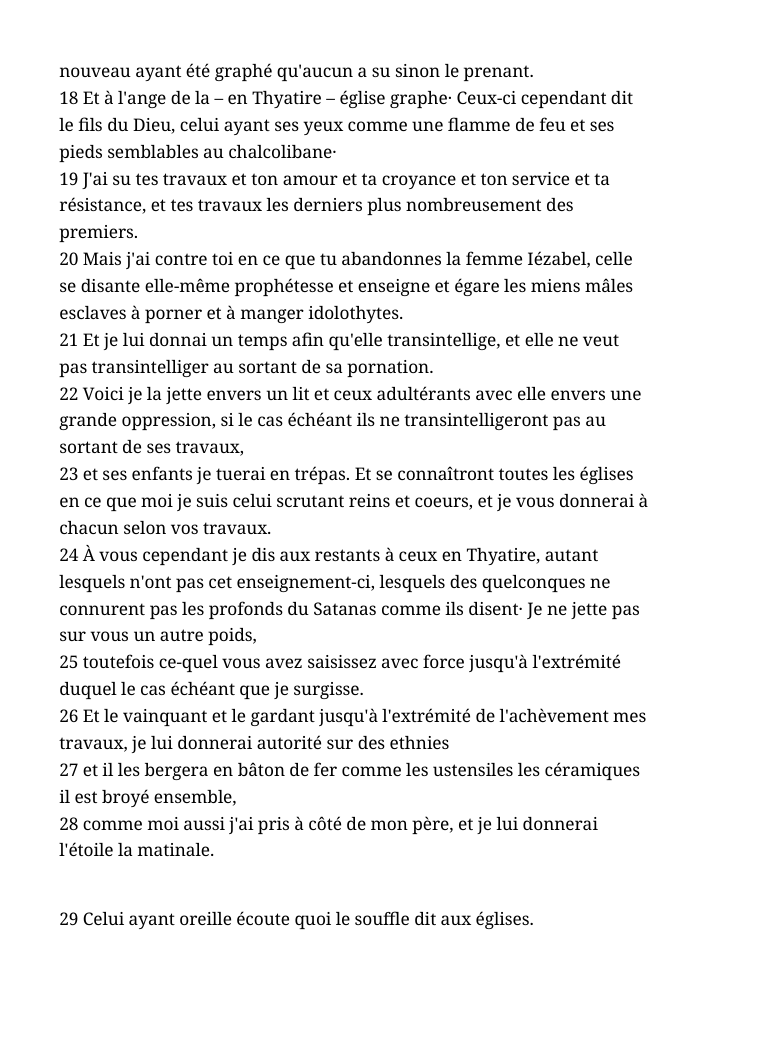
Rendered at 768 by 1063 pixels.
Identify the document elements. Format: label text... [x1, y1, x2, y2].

text 29 Celui ayant oreille écoute quoi le souffle dit aux églises. [59, 880, 649, 930]
text nouveau ayant été graphé qu'aucun a su sinon le prenant. 18 Et à l'ange de la – en Thyatire – église graphe· Ceux-ci cependant dit le fils du Dieu, celui ayant ses yeux comme une flamme de feu et ses pieds semblables au chalcolibane· 19 J'ai su tes travaux et ton amour et ta croyance et ton service et ta résistance, et tes travaux les derniers plus nombreusement des premiers. 20 Mais j'ai contre toi en ce que tu abandonnes la femme Iézabel, celle se disante elle-même prophétesse et enseigne et égare les miens mâles esclaves à porner et à manger idolothytes. 21 Et je lui donnai un temps afin qu'elle transintellige, et elle ne veut pas transintelliger au sortant de sa pornation. 22 Voici je la jette envers un lit et ceux adultérants avec elle envers une grande oppression, si le cas échéant ils ne transintelligeront pas au sortant de ses travaux, 23 et ses enfants je tuerai en trépas. Et se connaîtront toutes les églises en ce que moi je suis celui scrutant reins et coeurs, et je vous donnerai à chacun selon vos travaux. 24 À vous cependant je dis aux restants à ceux en Thyatire, autant lesquels n'ont pas cet enseignement-ci, lesquels des quelconques ne connurent pas les profonds du Satanas comme ils disent· Je ne jette pas sur vous un autre poids, 25 toutefois ce-quel vous avez saisissez avec force jusqu'à l'extrémité duquel le cas échéant que je surgisse. 26 Et le vainquant et le gardant jusqu'à l'extrémité de l'achèvement mes travaux, je lui donnerai autorité sur des ethnies 27 et il les bergera en bâton de fer comme les ustensiles les céramiques il est broyé ensemble, 28 comme moi aussi j'ai pris à côté de mon père, et je lui donnerai l'étoile la matinale. [59, 59, 649, 862]
